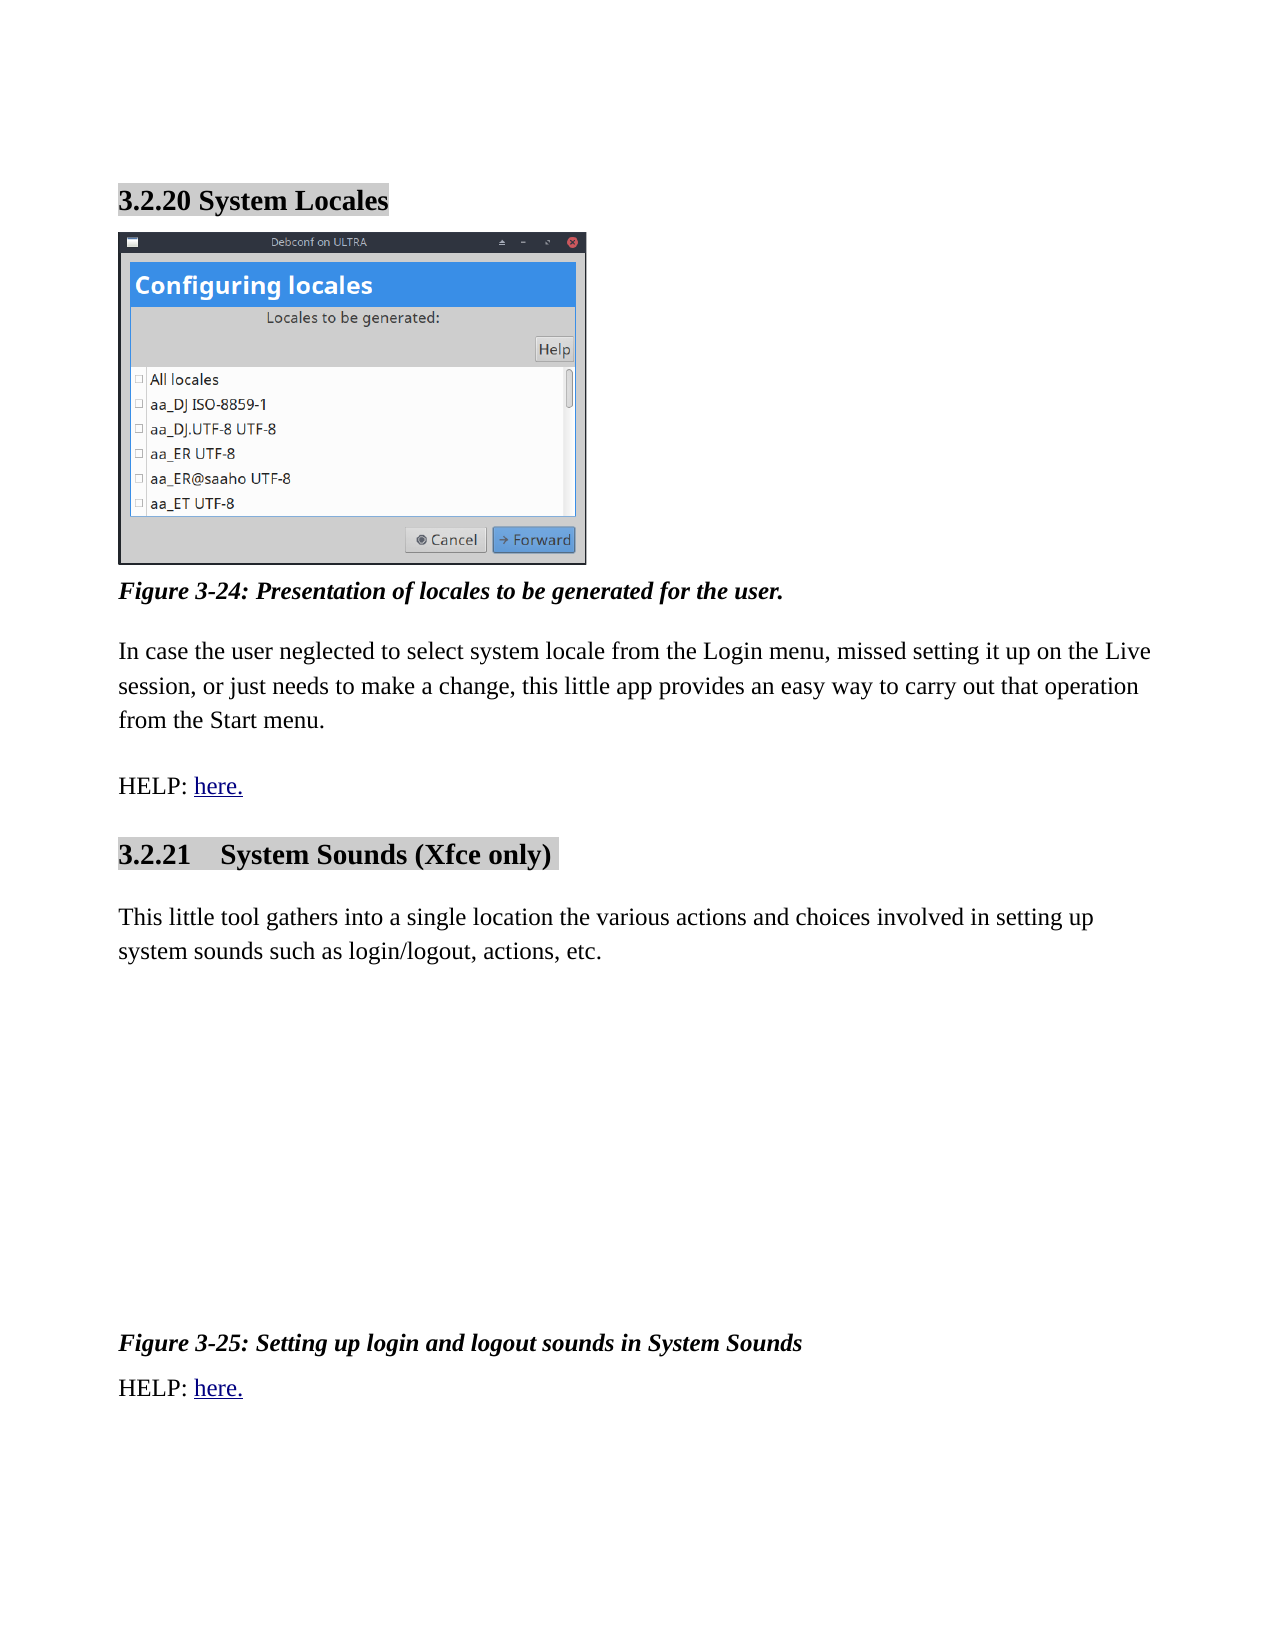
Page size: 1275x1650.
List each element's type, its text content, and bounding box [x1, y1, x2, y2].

text This little tool gathers into a single location the various actions and choices involved in setting up system sounds such as login/logout, actions, etc. [118, 902, 1157, 965]
subtitle 3.2.20 System Locales [389, 183, 1138, 216]
subtitle 3.2.21 System Sounds (Xfce only) [559, 837, 1138, 870]
text Figure 3-24: Presentation of locales to be generated for the user. [118, 576, 1157, 605]
text HELP: here. [118, 1373, 1157, 1401]
text In case the user neglected to select system locale from the Login menu, missed setting it up on the Live session, or just needs to make a change, this little app provides an easy way to carry out that operation from the Start menu. [118, 636, 1157, 734]
text Figure 3-25: Setting up login and logout sounds in System Sounds [118, 1328, 1157, 1357]
text HELP: here. [118, 771, 1157, 800]
picture [118, 232, 587, 565]
